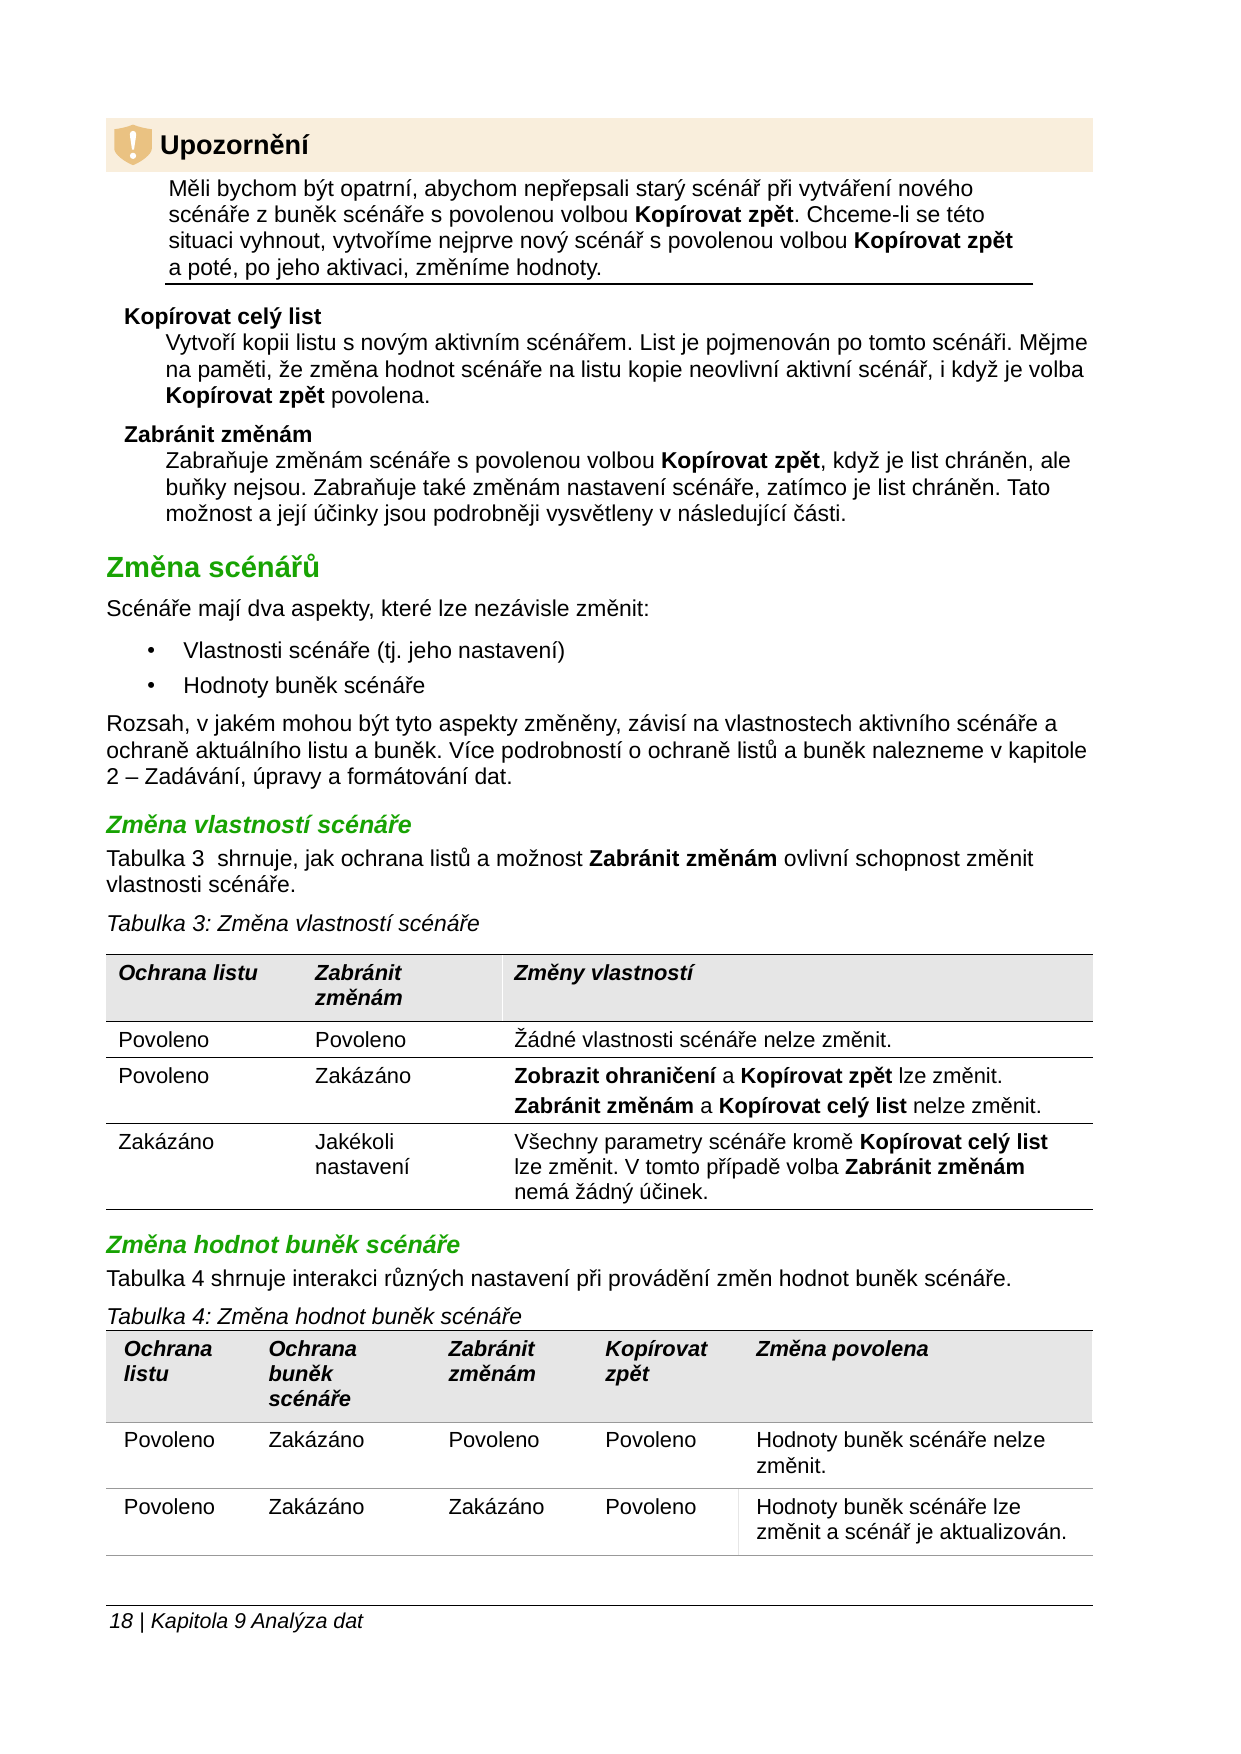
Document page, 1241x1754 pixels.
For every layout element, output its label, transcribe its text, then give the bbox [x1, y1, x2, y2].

table_header Ochrana listu [106, 1331, 251, 1422]
subtitle Upozornění [106, 118, 1093, 172]
list Vlastnosti scénáře (tj. jeho nastavení) [144, 634, 1093, 663]
table_cell Zakázáno [303, 1058, 502, 1123]
text Tabulka 3: Změna vlastností scénáře [106, 910, 1093, 936]
table_cell Zakázáno [431, 1489, 588, 1555]
table_header Kopírovat zpět [588, 1331, 738, 1422]
table_cell Povoleno [106, 1058, 303, 1123]
table_cell Hodnoty buněk scénáře lze změnit a scénář je aktualizován. [739, 1489, 1092, 1555]
table_cell Povoleno [106, 1423, 251, 1488]
text Zabránit změnám [124, 421, 1093, 447]
table_header Zabránit změnám [431, 1331, 588, 1422]
table_header Ochrana buněk scénáře [251, 1331, 431, 1422]
text Rozsah, v jakém mohou být tyto aspekty změněny, závisí na vlastnostech aktivního scénáře a ochraně aktuálního listu a buněk. Více podrobností o ochraně listů a buněk nalezneme v kapitole 2 – Zadávání, úpravy a formátování dat. [106, 710, 1093, 789]
table_cell Povoleno [106, 1022, 303, 1057]
text Zabraňuje změnám scénáře s povolenou volbou Kopírovat zpět, když je list chráněn, ale buňky nejsou. Zabraňuje také změnám nastavení scénáře, zatímco je list chráněn. Tato možnost a její účinky jsou podrobněji vysvětleny v následující části. [165, 447, 1093, 526]
table_cell Jakékoli nastavení [303, 1124, 502, 1209]
list Hodnoty buněk scénáře [144, 669, 1093, 701]
subtitle Změna hodnot buněk scénáře [106, 1230, 1093, 1258]
text Měli bychom být opatrní, abychom nepřepsali starý scénář při vytváření nového scénáře z buněk scénáře s povolenou volbou Kopírovat zpět. Chceme-li se této situaci vyhnout, vytvoříme nejprve nový scénář s povolenou volbou Kopírovat zpět a poté, po jeho aktivaci, změníme hodnoty. [165, 172, 1033, 283]
subtitle Změna scénářů [106, 550, 1093, 583]
table_cell Zakázáno [251, 1423, 431, 1488]
subtitle Změna vlastností scénáře [106, 810, 1093, 839]
text Tabulka 4 shrnuje interakci různých nastavení při provádění změn hodnot buněk scénáře. [106, 1264, 1093, 1291]
table_cell Povoleno [431, 1423, 588, 1488]
table_header Změny vlastností [503, 955, 1093, 1021]
table_cell Zakázáno [106, 1124, 303, 1209]
table_cell Zakázáno [251, 1489, 431, 1555]
table_cell Povoleno [303, 1022, 502, 1057]
text Vytvoří kopii listu s novým aktivním scénářem. List je pojmenován po tomto scénáři. Mějme na paměti, že změna hodnot scénáře na listu kopie neovlivní aktivní scénář, i když je volba Kopírovat zpět povolena. [165, 329, 1093, 408]
text Kopírovat celý list [124, 303, 1093, 329]
text Scénáře mají dva aspekty, které lze nezávisle změnit: [106, 595, 1093, 621]
table_header Zabránit změnám [303, 955, 502, 1021]
text Tabulka 4: Změna hodnot buněk scénáře [106, 1303, 1093, 1330]
table_cell Zobrazit ohraničení a Kopírovat zpět lze změnit. Zabránit změnám a Kopírovat celý list nelze změnit. [503, 1058, 1093, 1123]
table_cell Žádné vlastnosti scénáře nelze změnit. [503, 1022, 1093, 1057]
table_header Ochrana listu [106, 955, 303, 1021]
table_cell Povoleno [106, 1489, 251, 1555]
text Tabulka 3 shrnuje, jak ochrana listů a možnost Zabránit změnám ovlivní schopnost změnit vlastnosti scénáře. [106, 844, 1093, 897]
table_cell Hodnoty buněk scénáře nelze změnit. [739, 1423, 1092, 1488]
table_cell Všechny parametry scénáře kromě Kopírovat celý list lze změnit. V tomto případě volba Zabránit změnám nemá žádný účinek. [503, 1124, 1093, 1209]
table_cell Povoleno [588, 1489, 738, 1555]
table_cell Povoleno [588, 1423, 738, 1488]
table_header Změna povolena [739, 1331, 1092, 1422]
